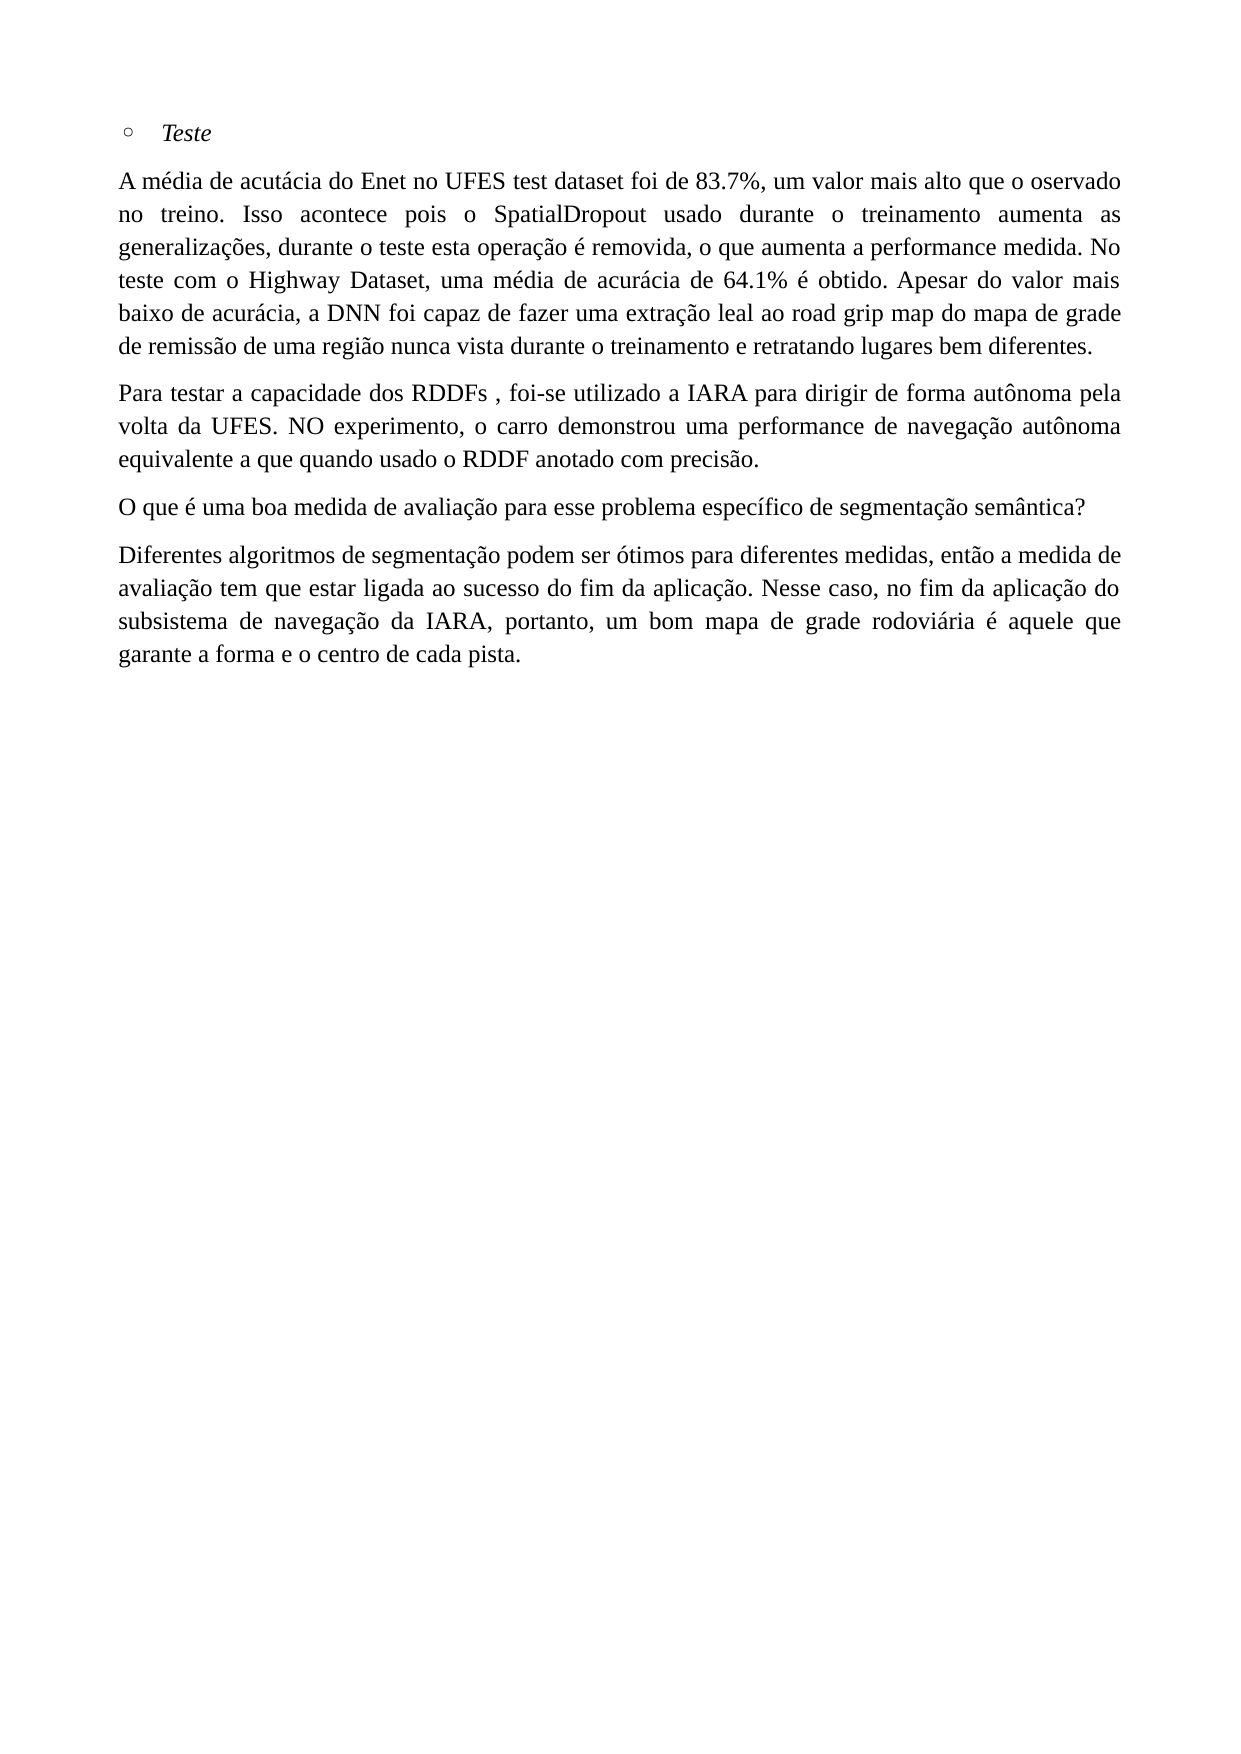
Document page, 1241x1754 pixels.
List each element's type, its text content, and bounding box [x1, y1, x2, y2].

list A média de acutácia do Enet no UFES test dataset foi de 83.7%, um valor mais alto que o oservado no treino. Isso acontece pois o SpatialDropout usado durante o treinamento aumenta as generalizações, durante o teste esta operação é removida, o que aumenta a performance medida. No teste com o Highway Dataset, uma média de acurácia de 64.1% é obtido. Apesar do valor mais baixo de acurácia, a DNN foi capaz de fazer uma extração leal ao road grip map do mapa de grade de remissão de uma região nunca vista durante o treinamento e retratando lugares bem diferentes. [118, 166, 1122, 359]
list Para testar a capacidade dos RDDFs , foi-se utilizado a IARA para dirigir de forma autônoma pela volta da UFES. NO experimento, o carro demonstrou uma performance de navegação autônoma equivalente a que quando usado o RDDF anotado com precisão. [118, 378, 1122, 473]
text Diferentes algoritmos de segmentação podem ser ótimos para diferentes medidas, então a medida de avaliação tem que estar ligada ao sucesso do fim da aplicação. Nesse caso, no fim da aplicação do subsistema de navegação da IARA, portanto, um bom mapa de grade rodoviária é aquele que garante a forma e o centro de cada pista. [118, 540, 1122, 667]
text O que é uma boa medida de avaliação para esse problema específico de segmentação semântica? [118, 492, 1122, 521]
list Teste [118, 118, 1122, 147]
